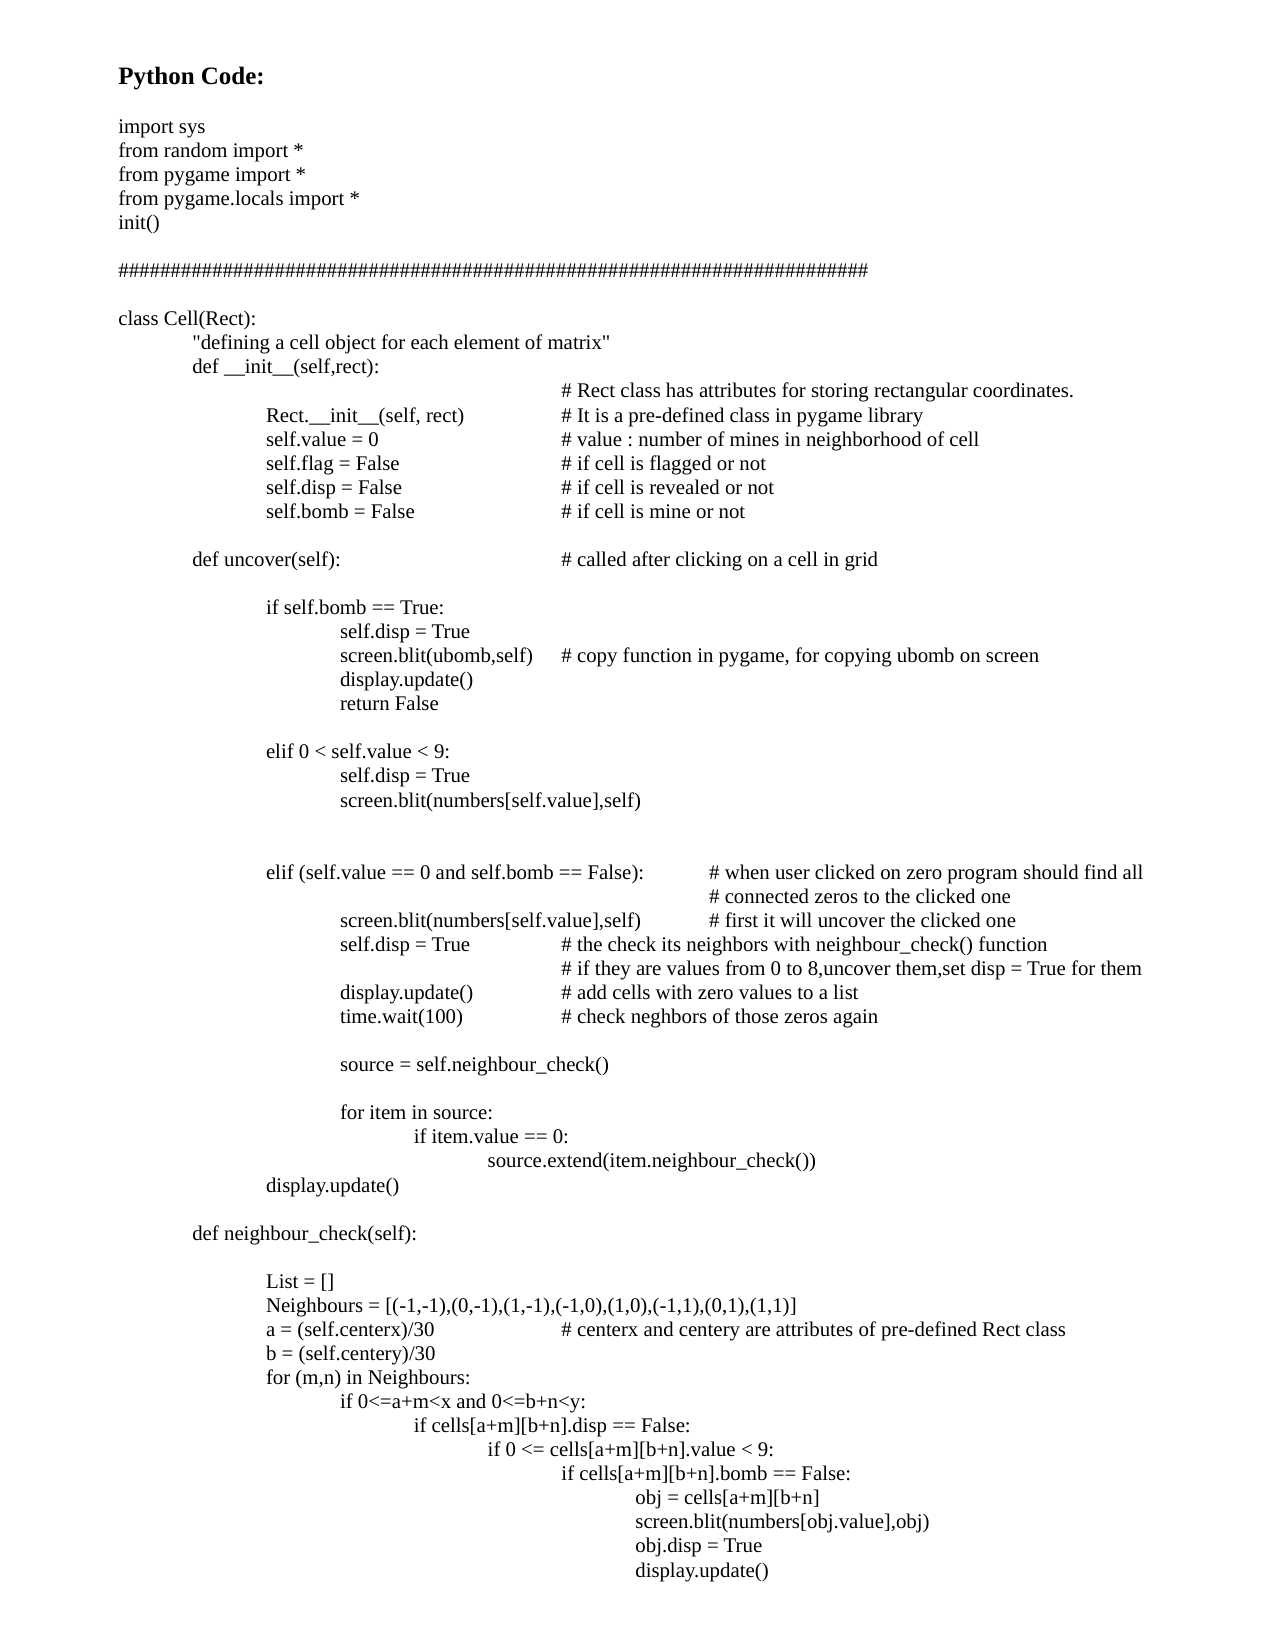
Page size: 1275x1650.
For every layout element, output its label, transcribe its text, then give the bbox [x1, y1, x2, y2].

text def __init__(self,rect): [118, 354, 1157, 378]
text self.flag = False # if cell is flagged or not [118, 451, 1157, 475]
text display.update() [118, 1557, 1157, 1582]
text if cells[a+m][b+n].bomb == False: [118, 1461, 1157, 1485]
text if item.value == 0: [118, 1124, 1157, 1148]
text for item in source: [118, 1100, 1157, 1124]
text screen.blit(ubomb,self) # copy function in pygame, for copying ubomb on screen [118, 643, 1157, 667]
text source = self.neighbour_check() [118, 1052, 1157, 1076]
text List = [] [118, 1269, 1157, 1293]
text self.disp = False # if cell is revealed or not [118, 475, 1157, 499]
text self.value = 0 # value : number of mines in neighborhood of cell [118, 427, 1157, 451]
text init() [118, 210, 1157, 234]
text if self.bomb == True: [118, 595, 1157, 619]
text # connected zeros to the clicked one [118, 884, 1157, 908]
text screen.blit(numbers[obj.value],obj) [118, 1509, 1157, 1533]
text from pygame.locals import * [118, 186, 1157, 210]
text self.bomb = False # if cell is mine or not [118, 499, 1157, 523]
text time.wait(100) # check neghbors of those zeros again [118, 1004, 1157, 1028]
text a = (self.centerx)/30 # centerx and centery are attributes of pre-defined Rect class [118, 1317, 1157, 1341]
text def neighbour_check(self): [118, 1221, 1157, 1245]
text display.update() [118, 1172, 1157, 1197]
text def uncover(self): # called after clicking on a cell in grid [118, 547, 1157, 571]
text from pygame import * [118, 162, 1157, 186]
text for (m,n) in Neighbours: [118, 1365, 1157, 1389]
text source.extend(item.neighbour_check()) [118, 1148, 1157, 1172]
text if 0<=a+m<x and 0<=b+n<y: [118, 1389, 1157, 1413]
text "defining a cell object for each element of matrix" [118, 330, 1157, 354]
text return False [118, 691, 1157, 715]
text import sys [118, 114, 1157, 138]
text Neighbours = [(-1,-1),(0,-1),(1,-1),(-1,0),(1,0),(-1,1),(0,1),(1,1)] [118, 1293, 1157, 1317]
text self.disp = True [118, 619, 1157, 643]
text elif 0 < self.value < 9: [118, 739, 1157, 763]
text elif (self.value == 0 and self.bomb == False): # when user clicked on zero program should find all [118, 860, 1157, 884]
text self.disp = True # the check its neighbors with neighbour_check() function # if they are values from 0 to 8,uncover them,set disp = True for them [118, 932, 1157, 980]
text Python Code: [118, 61, 1157, 90]
text if 0 <= cells[a+m][b+n].value < 9: [118, 1437, 1157, 1461]
text obj.disp = True [118, 1533, 1157, 1557]
text # Rect class has attributes for storing rectangular coordinates. [118, 378, 1157, 402]
text display.update() # add cells with zero values to a list [118, 980, 1157, 1004]
text screen.blit(numbers[self.value],self) [118, 787, 1157, 812]
text ######################################################################## [118, 258, 1157, 282]
text screen.blit(numbers[self.value],self) # first it will uncover the clicked one [118, 908, 1157, 932]
text b = (self.centery)/30 [118, 1341, 1157, 1365]
text class Cell(Rect): [118, 306, 1157, 330]
text Rect.__init__(self, rect) # It is a pre-defined class in pygame library [118, 402, 1157, 427]
text self.disp = True [118, 763, 1157, 787]
text display.update() [118, 667, 1157, 691]
text if cells[a+m][b+n].disp == False: [118, 1413, 1157, 1437]
text from random import * [118, 138, 1157, 162]
text obj = cells[a+m][b+n] [118, 1485, 1157, 1509]
